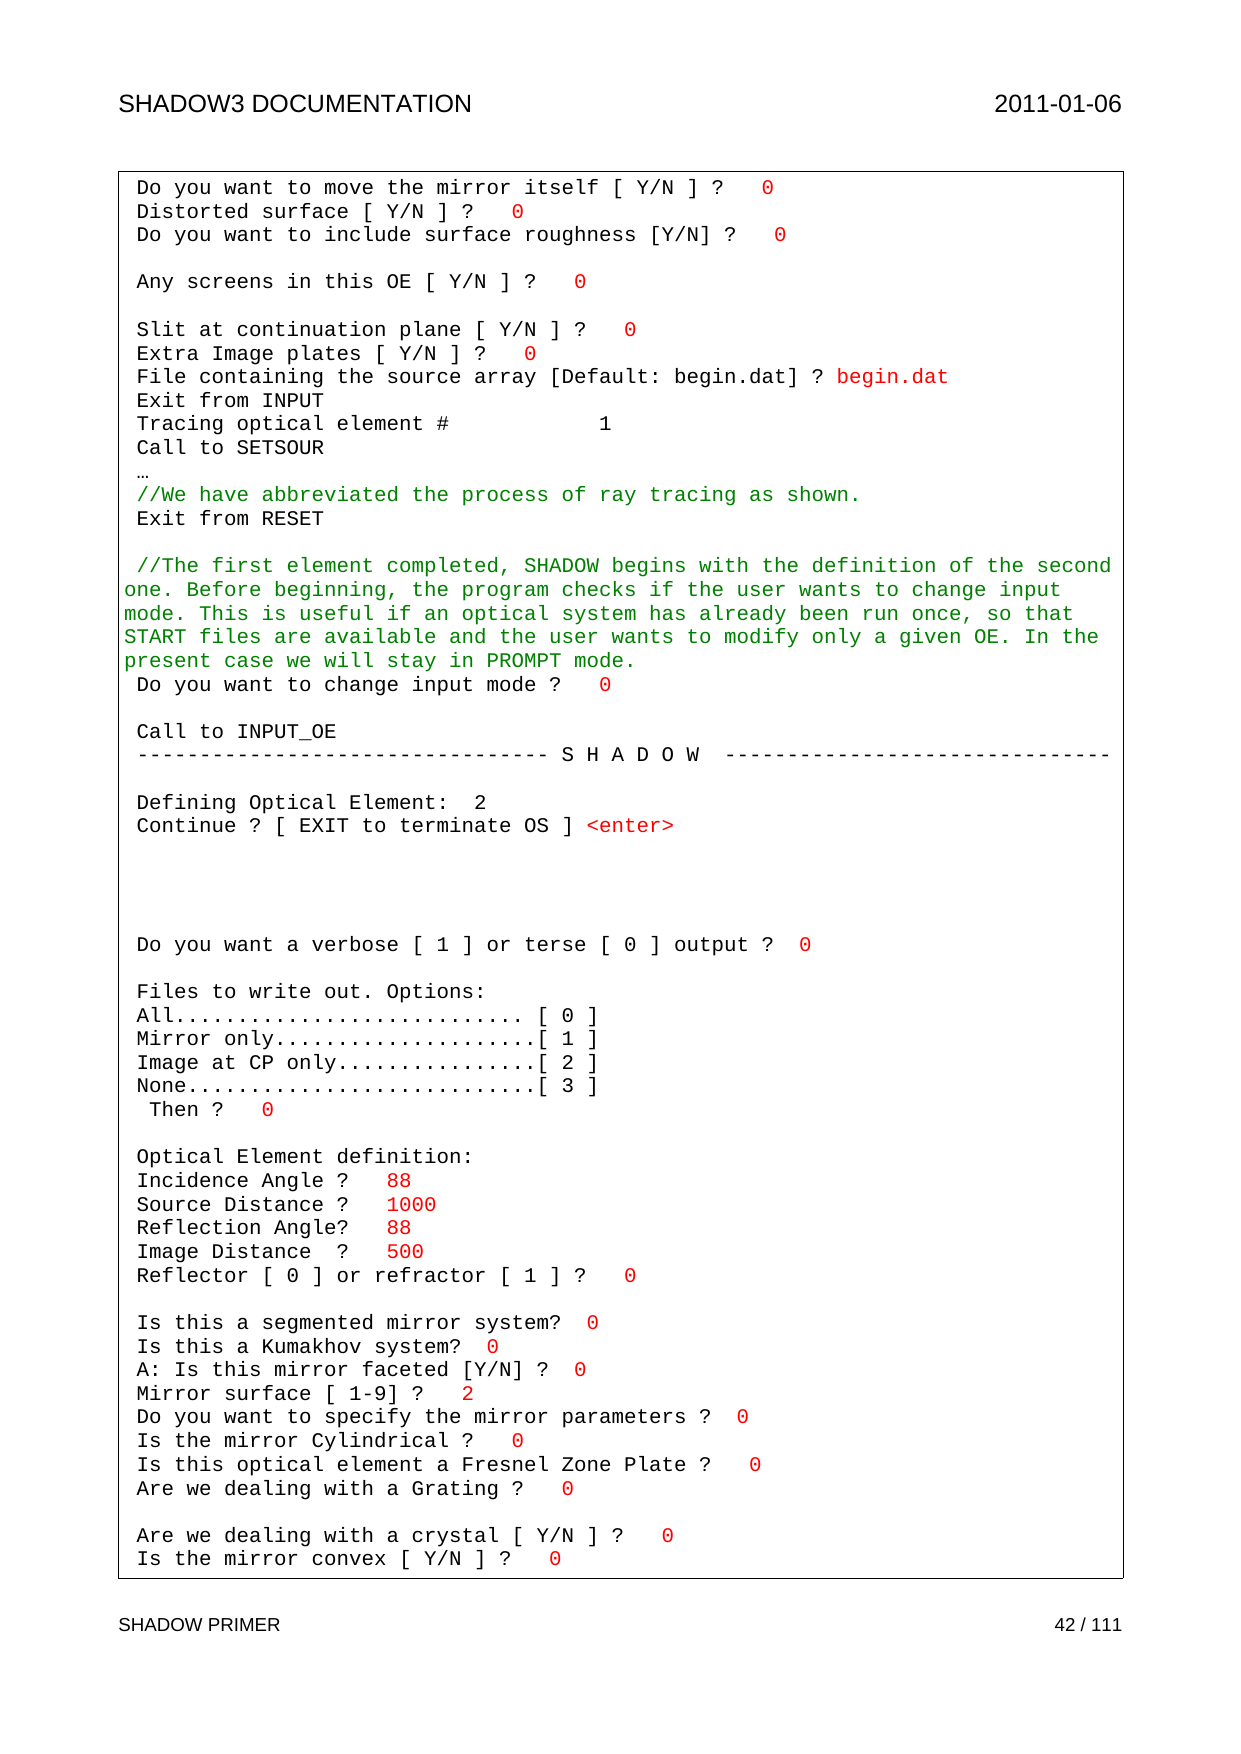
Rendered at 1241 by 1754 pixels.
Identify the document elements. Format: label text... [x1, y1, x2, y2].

table_cell Do you want to move the mirror itself [ Y/N ] ? 0 Distorted surface [ Y/N ] ? 0 Do you want to include surface roughness [Y/N] ? 0 Any screens in this OE [ Y/N ] ? 0 Slit at continuation plane [ Y/N ] ? 0 Extra Image plates [ Y/N ] ? 0 File containing the source array [Default: begin.dat] ? begin.dat Exit from INPUT Tracing optical element # 1 Call to SETSOUR … //We have abbreviated the process of ray tracing as shown. Exit from RESET //The first element completed, SHADOW begins with the definition of the second one. Before beginning, the program checks if the user wants to change input mode. This is useful if an optical system has already been run once, so that START files are available and the user wants to modify only a given OE. In the present case we will stay in PROMPT mode. Do you want to change input mode ? 0 Call to INPUT_OE --------------------------------- S H A D O W ------------------------------- Defining Optical Element: 2 Continue ? [ EXIT to terminate OS ] <enter> Do you want a verbose [ 1 ] or terse [ 0 ] output ? 0 Files to write out. Options: All............................ [ 0 ] Mirror only.....................[ 1 ] Image at CP only................[ 2 ] None............................[ 3 ] Then ? 0 Optical Element definition: Incidence Angle ? 88 Source Distance ? 1000 Reflection Angle? 88 Image Distance ? 500 Reflector [ 0 ] or refractor [ 1 ] ? 0 Is this a segmented mirror system? 0 Is this a Kumakhov system? 0 A: Is this mirror faceted [Y/N] ? 0 Mirror surface [ 1-9] ? 2 Do you want to specify the mirror parameters ? 0 Is the mirror Cylindrical ? 0 Is this optical element a Fresnel Zone Plate ? 0 Are we dealing with a Grating ? 0 Are we dealing with a crystal [ Y/N ] ? 0 Is the mirror convex [ Y/N ] ? 0 [119, 172, 1123, 1578]
